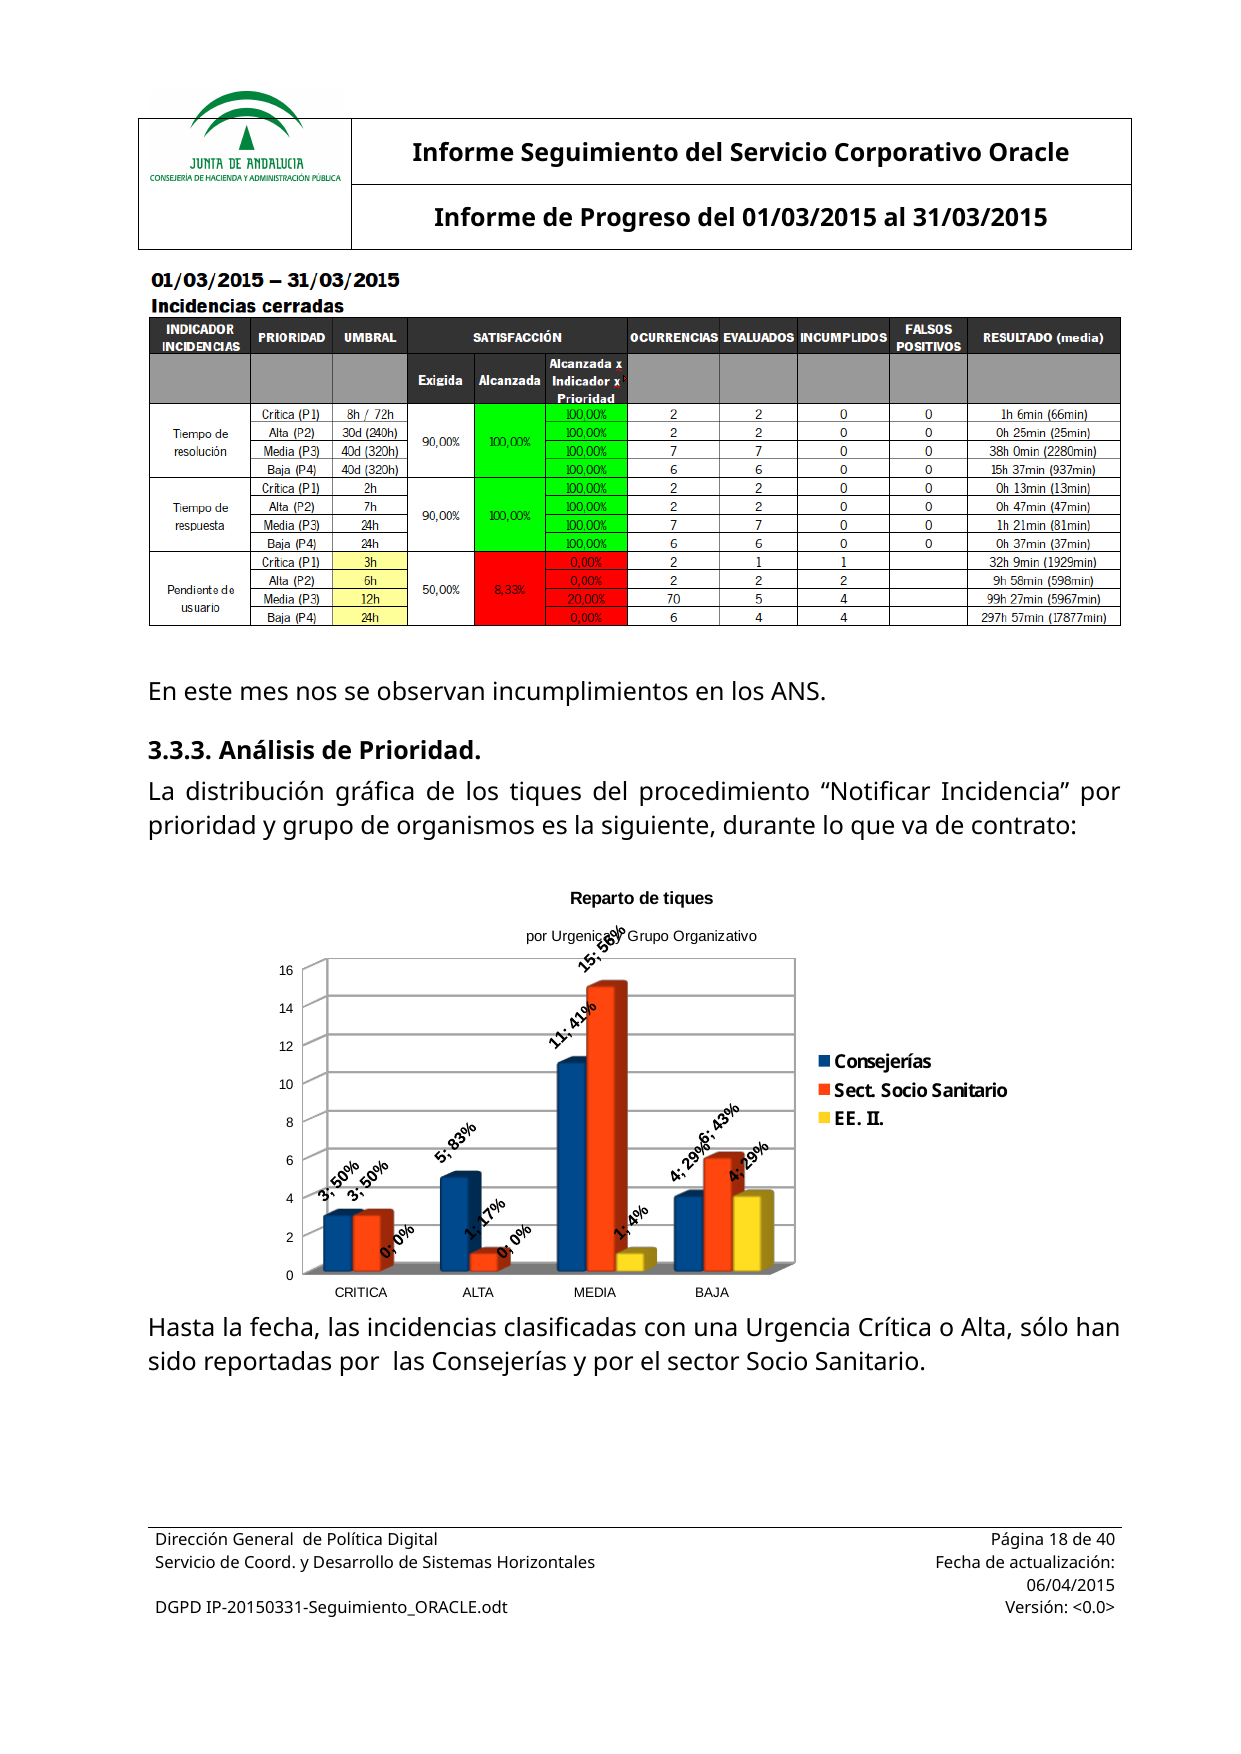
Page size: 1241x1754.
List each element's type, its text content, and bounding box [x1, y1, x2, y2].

text En este mes nos se observan incumplimientos en los ANS. [148, 674, 1122, 708]
text La distribución gráfica de los tiques del procedimiento “Notificar Incidencia” por prioridad y grupo de organismos es la siguiente, durante lo que va de contrato: [148, 773, 1122, 841]
picture [149, 119, 342, 182]
picture [149, 89, 342, 118]
subtitle Análisis de Prioridad. [148, 733, 1122, 767]
text Hasta la fecha, las incidencias clasificadas con una Urgencia Crítica o Alta, sólo han sido reportadas por las Consejerías y por el sector Socio Sanitario. [148, 853, 1122, 1377]
picture [147, 264, 1123, 628]
